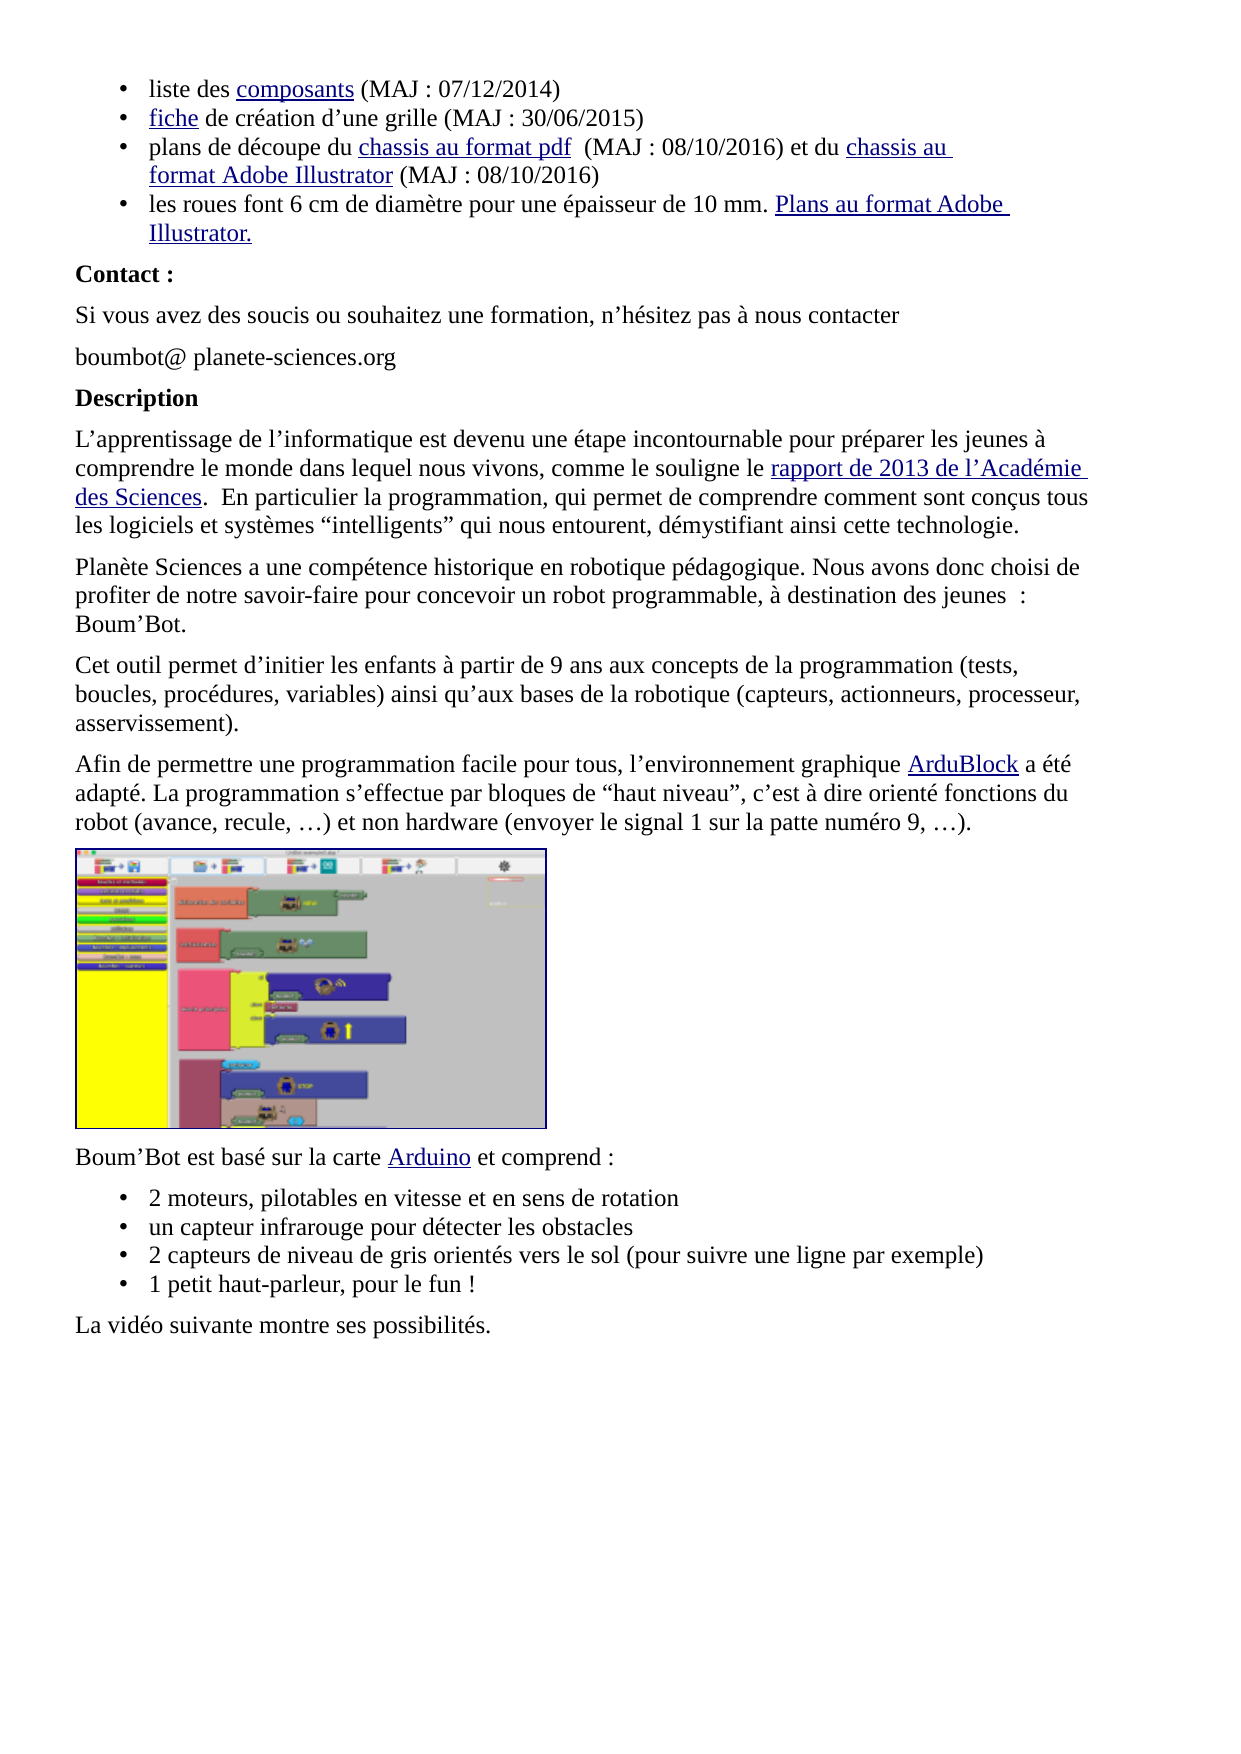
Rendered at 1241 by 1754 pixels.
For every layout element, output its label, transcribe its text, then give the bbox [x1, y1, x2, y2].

text Description [75, 383, 1090, 412]
text Boum’Bot est basé sur la carte Arduino et comprend : [75, 1142, 1090, 1171]
text Planète Sciences a une compétence historique en robotique pédagogique. Nous avons donc choisi de profiter de notre savoir-faire pour concevoir un robot programmable, à destination des jeunes : Boum’Bot. [75, 552, 1090, 638]
text Contact : [75, 259, 1090, 288]
text Afin de permettre une programmation facile pour tous, l’environnement graphique ArduBlock a été adapté. La programmation s’effectue par bloques de “haut niveau”, c’est à dire orienté fonctions du robot (avance, recule, …) et non hardware (envoyer le signal 1 sur la patte numéro 9, …). [75, 749, 1090, 836]
list un capteur infrarouge pour détecter les obstacles [119, 1212, 1090, 1241]
text boumbot@ planete-sciences.org [75, 342, 1090, 371]
text Cet outil permet d’initier les enfants à partir de 9 ans aux concepts de la programmation (tests, boucles, procédures, variables) ainsi qu’aux bases de la robotique (capteurs, actionneurs, processeur, asservissement). [75, 651, 1090, 737]
text Si vous avez des soucis ou souhaitez une formation, n’hésitez pas à nous contacter [75, 301, 1090, 329]
list fiche de création d’une grille (MAJ : 30/06/2015) [119, 103, 1090, 132]
list plans de découpe du chassis au format pdf (MAJ : 08/10/2016) et du chassis au format Adobe Illustrator (MAJ : 08/10/2016) [119, 132, 1090, 189]
text L’apprentissage de l’informatique est devenu une étape incontournable pour préparer les jeunes à comprendre le monde dans lequel nous vivons, comme le souligne le rapport de 2013 de l’Académie des Sciences. En particulier la programmation, qui permet de comprendre comment sont conçus tous les logiciels et systèmes “intelligents” qui nous entourent, démystifiant ainsi cette technologie. [75, 424, 1090, 539]
picture [77, 850, 545, 1128]
list 2 capteurs de niveau de gris orientés vers le sol (pour suivre une ligne par exemple) [119, 1241, 1090, 1269]
text La vidéo suivante montre ses possibilités. [75, 1311, 1090, 1339]
list liste des composants (MAJ : 07/12/2014) [119, 74, 1090, 103]
list les roues font 6 cm de diamètre pour une épaisseur de 10 mm. Plans au format Adobe Illustrator. [119, 189, 1090, 247]
list 2 moteurs, pilotables en vitesse et en sens de rotation [119, 1183, 1090, 1212]
list 1 petit haut-parleur, pour le fun ! [119, 1269, 1090, 1298]
